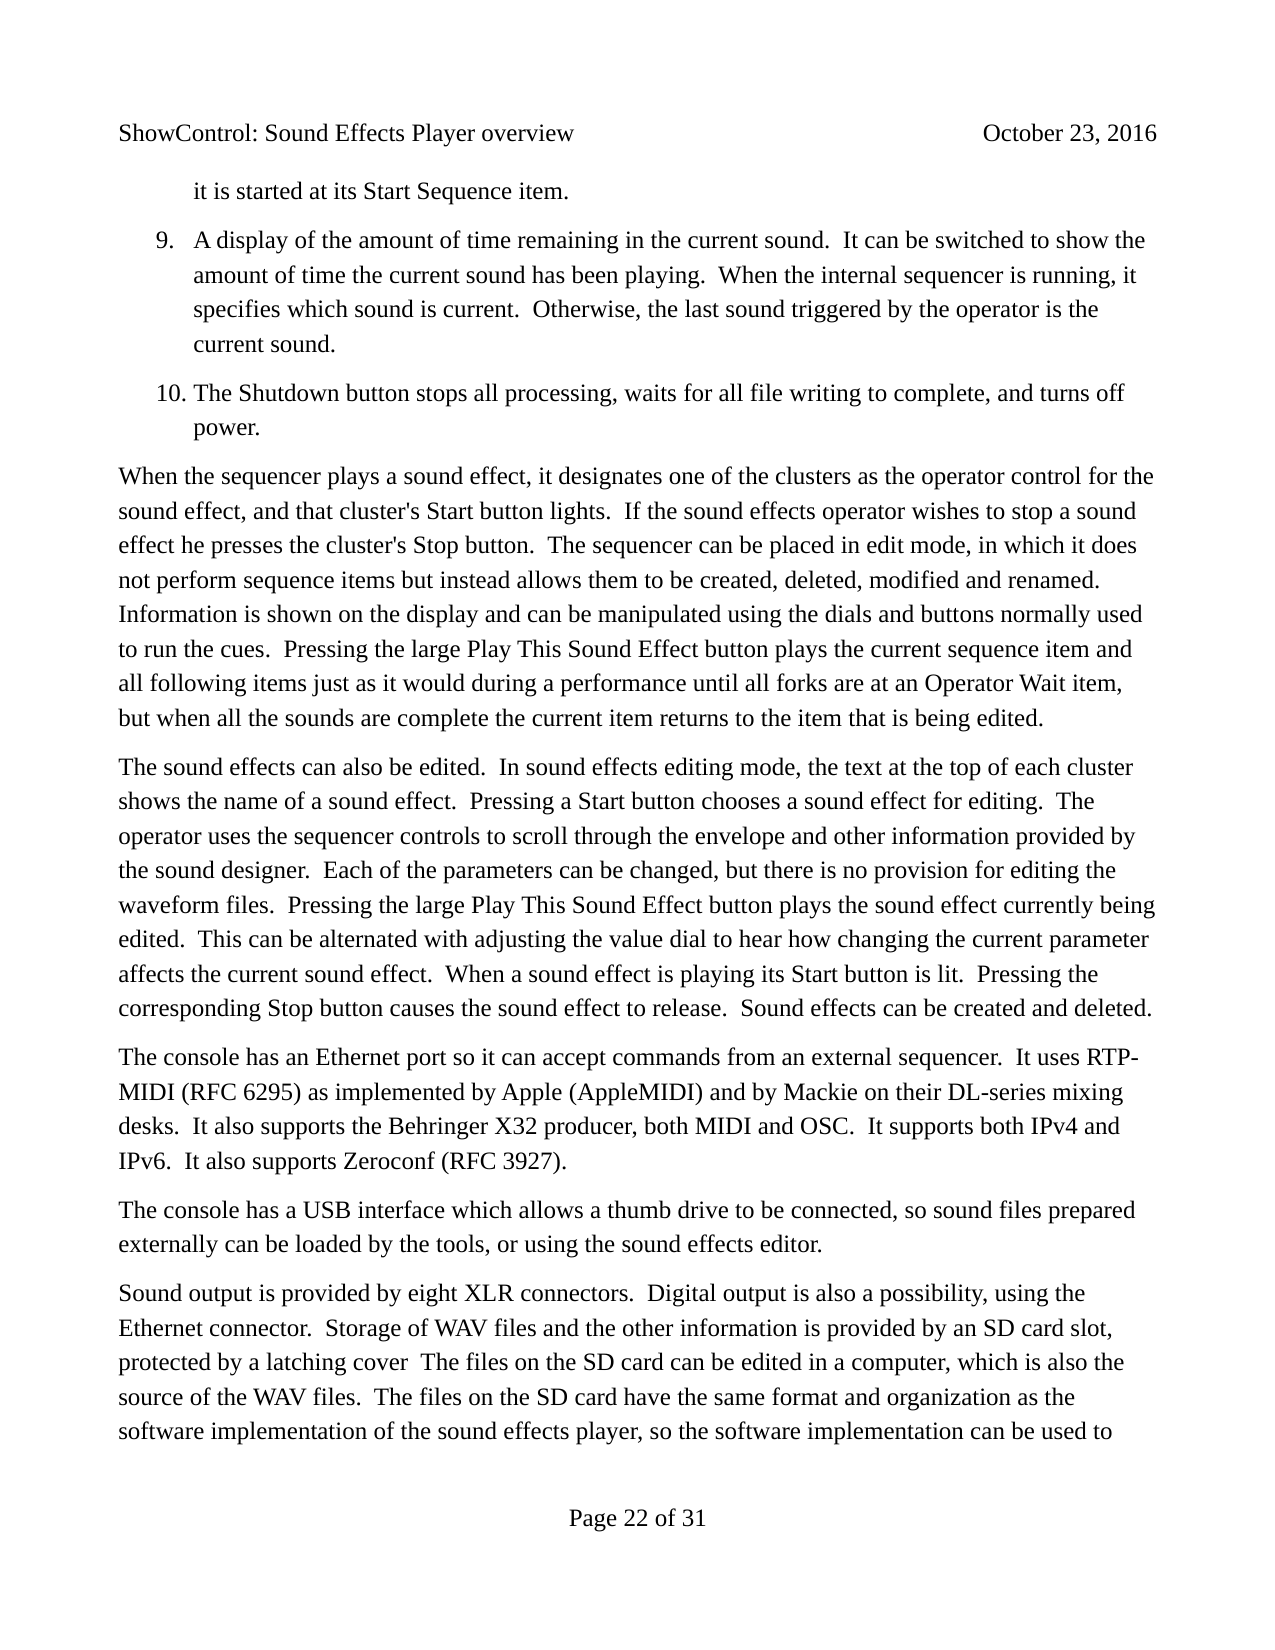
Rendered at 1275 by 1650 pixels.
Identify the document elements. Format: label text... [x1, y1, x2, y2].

text Sound output is provided by eight XLR connectors. Digital output is also a possibility, using the Ethernet connector. Storage of WAV files and the other information is provided by an SD card slot, protected by a latching cover The files on the SD card can be edited in a computer, which is also the source of the WAV files. The files on the SD card have the same format and organization as the software implementation of the sound effects player, so the software implementation can be used to [118, 1278, 1157, 1445]
list A display of the amount of time remaining in the current sound. It can be switched to show the amount of time the current sound has been playing. When the internal sequencer is running, it specifies which sound is current. Otherwise, the last sound triggered by the operator is the current sound. [156, 225, 1157, 358]
list The Shutdown button stops all processing, waits for all file writing to complete, and turns off power. [156, 378, 1157, 441]
text The console has an Ethernet port so it can accept commands from an external sequencer. It uses RTP-MIDI (RFC 6295) as implemented by Apple (AppleMIDI) and by Mackie on their DL-series mixing desks. It also supports the Behringer X32 producer, both MIDI and OSC. It supports both IPv4 and IPv6. It also supports Zeroconf (RFC 3927). [118, 1042, 1157, 1174]
text When the sequencer plays a sound effect, it designates one of the clusters as the operator control for the sound effect, and that cluster's Start button lights. If the sound effects operator wishes to stop a sound effect he presses the cluster's Stop button. The sequencer can be placed in edit mode, in which it does not perform sequence items but instead allows them to be created, deleted, modified and renamed. Information is shown on the display and can be manipulated using the dials and buttons normally used to run the cues. Pressing the large Play This Sound Effect button plays the current sequence item and all following items just as it would during a performance until all forks are at an Operator Wait item, but when all the sounds are complete the current item returns to the item that is being edited. [118, 461, 1157, 732]
text The console has a USB interface which allows a thumb drive to be connected, so sound files prepared externally can be loaded by the tools, or using the sound effects editor. [118, 1195, 1157, 1258]
list it is started at its Start Sequence item. [156, 176, 1157, 205]
text The sound effects can also be edited. In sound effects editing mode, the text at the top of each cluster shows the name of a sound effect. Pressing a Start button chooses a sound effect for editing. The operator uses the sequencer controls to scroll through the envelope and other information provided by the sound designer. Each of the parameters can be changed, but there is no provision for editing the waveform files. Pressing the large Play This Sound Effect button plays the sound effect currently being edited. This can be alternated with adjusting the value dial to hear how changing the current parameter affects the current sound effect. When a sound effect is playing its Start button is lit. Pressing the corresponding Stop button causes the sound effect to release. Sound effects can be created and deleted. [118, 752, 1157, 1022]
